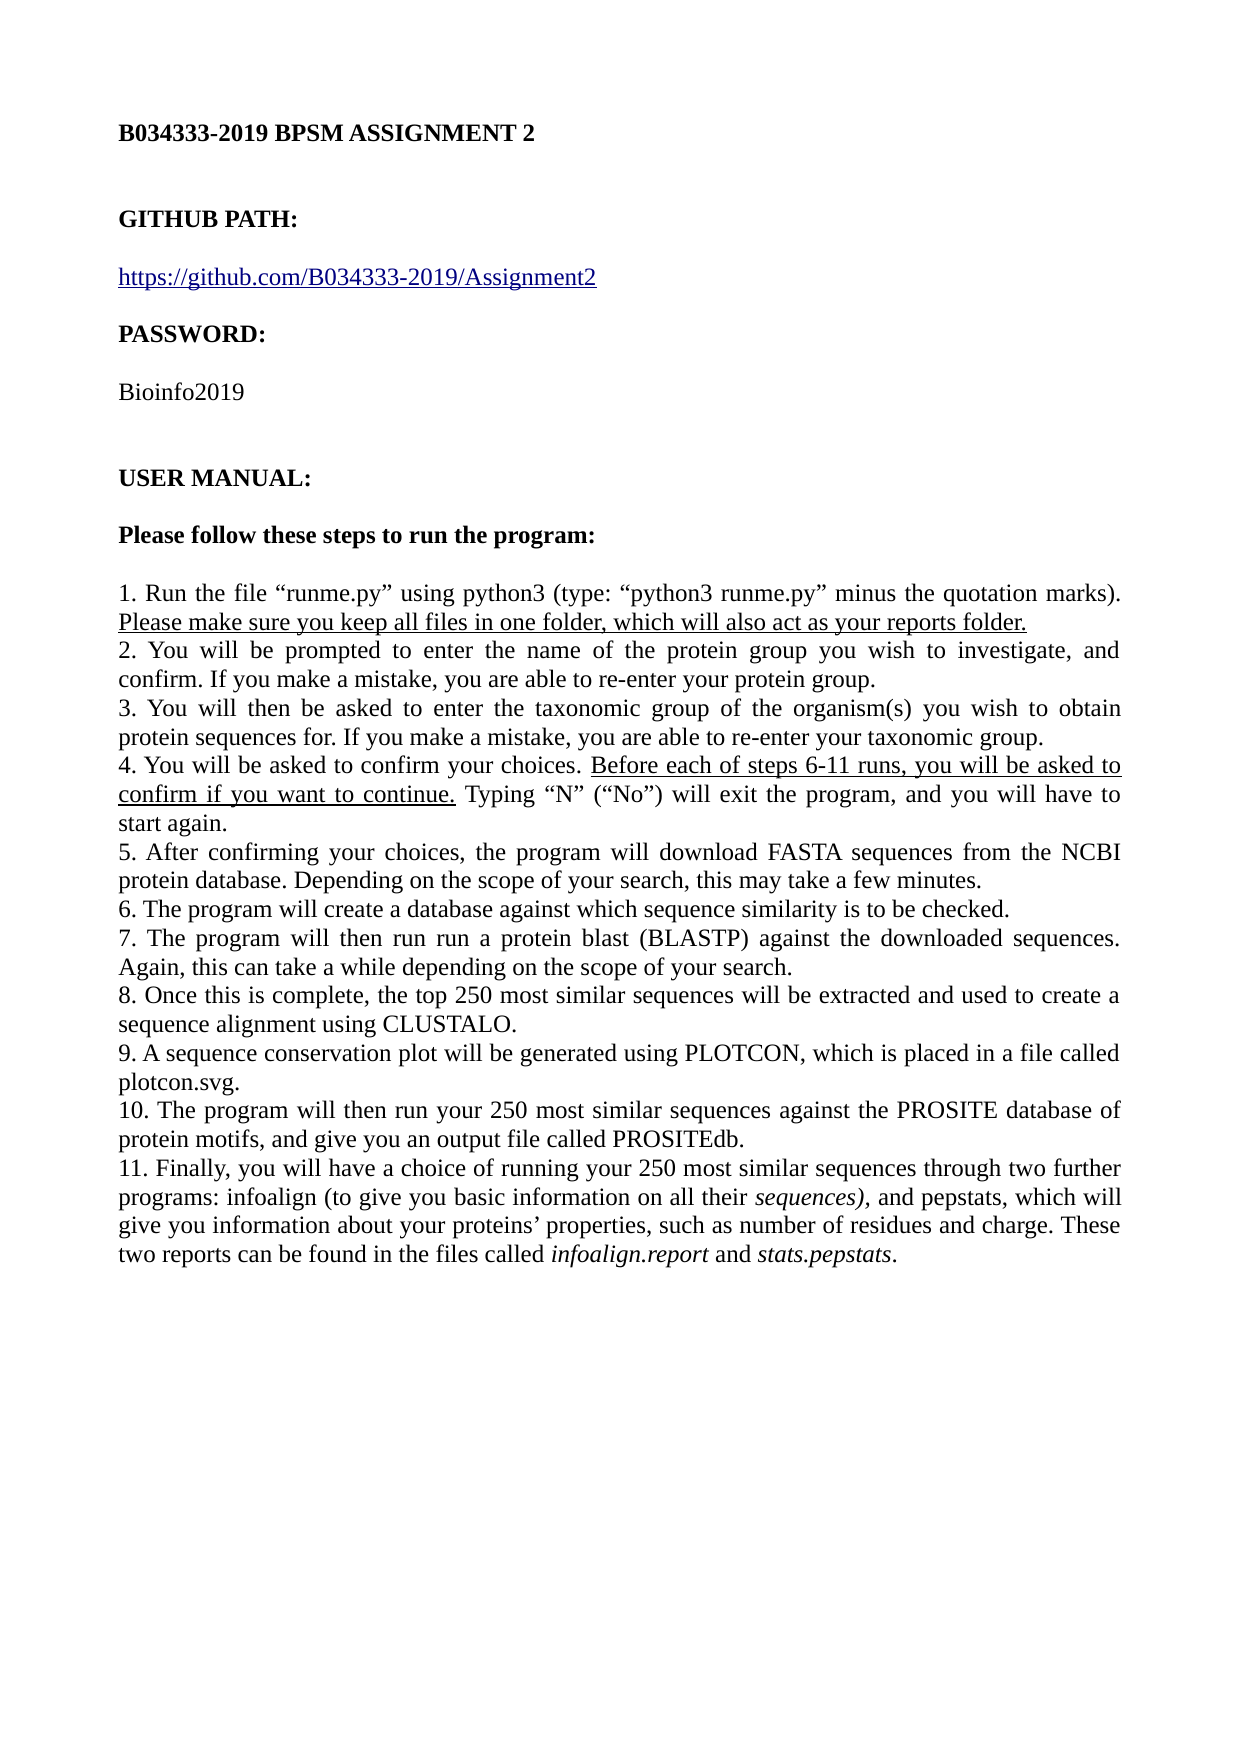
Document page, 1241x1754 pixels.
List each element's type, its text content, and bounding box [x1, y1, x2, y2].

text 4. You will be asked to confirm your choices. Before each of steps 6-11 runs, you will be asked to confirm if you want to continue. Typing “N” (“No”) will exit the program, and you will have to start again. [118, 751, 1122, 837]
text Bioinfo2019 [118, 377, 1122, 406]
text 6. The program will create a database against which sequence similarity is to be checked. [118, 894, 1122, 923]
text Please follow these steps to run the program: [118, 521, 1122, 549]
text 5. After confirming your choices, the program will download FASTA sequences from the NCBI protein database. Depending on the scope of your search, this may take a few minutes. [118, 837, 1122, 894]
text 10. The program will then run your 250 most similar sequences against the PROSITE database of protein motifs, and give you an output file called PROSITEdb. [118, 1096, 1122, 1153]
text USER MANUAL: [118, 463, 1122, 492]
text 3. You will then be asked to enter the taxonomic group of the organism(s) you wish to obtain protein sequences for. If you make a mistake, you are able to re-enter your taxonomic group. [118, 693, 1122, 751]
text 11. Finally, you will have a choice of running your 250 most similar sequences through two further programs: infoalign (to give you basic information on all their sequences), and pepstats, which will give you information about your proteins’ properties, such as number of residues and charge. These two reports can be found in the files called infoalign.report and stats.pepstats. [118, 1153, 1122, 1268]
text 9. A sequence conservation plot will be generated using PLOTCON, which is placed in a file called plotcon.svg. [118, 1038, 1122, 1096]
text 7. The program will then run run a protein blast (BLASTP) against the downloaded sequences. Again, this can take a while depending on the scope of your search. [118, 923, 1122, 981]
text 1. Run the file “runme.py” using python3 (type: “python3 runme.py” minus the quotation marks). Please make sure you keep all files in one folder, which will also act as your reports folder. [118, 578, 1122, 636]
text B034333-2019 BPSM ASSIGNMENT 2 [118, 118, 1122, 147]
text https://github.com/B034333-2019/Assignment2 [118, 262, 1122, 291]
text PASSWORD: [118, 319, 1122, 348]
text 2. You will be prompted to enter the name of the protein group you wish to investigate, and confirm. If you make a mistake, you are able to re-enter your protein group. [118, 636, 1122, 693]
text GITHUB PATH: [118, 204, 1122, 233]
text 8. Once this is complete, the top 250 most similar sequences will be extracted and used to create a sequence alignment using CLUSTALO. [118, 981, 1122, 1038]
